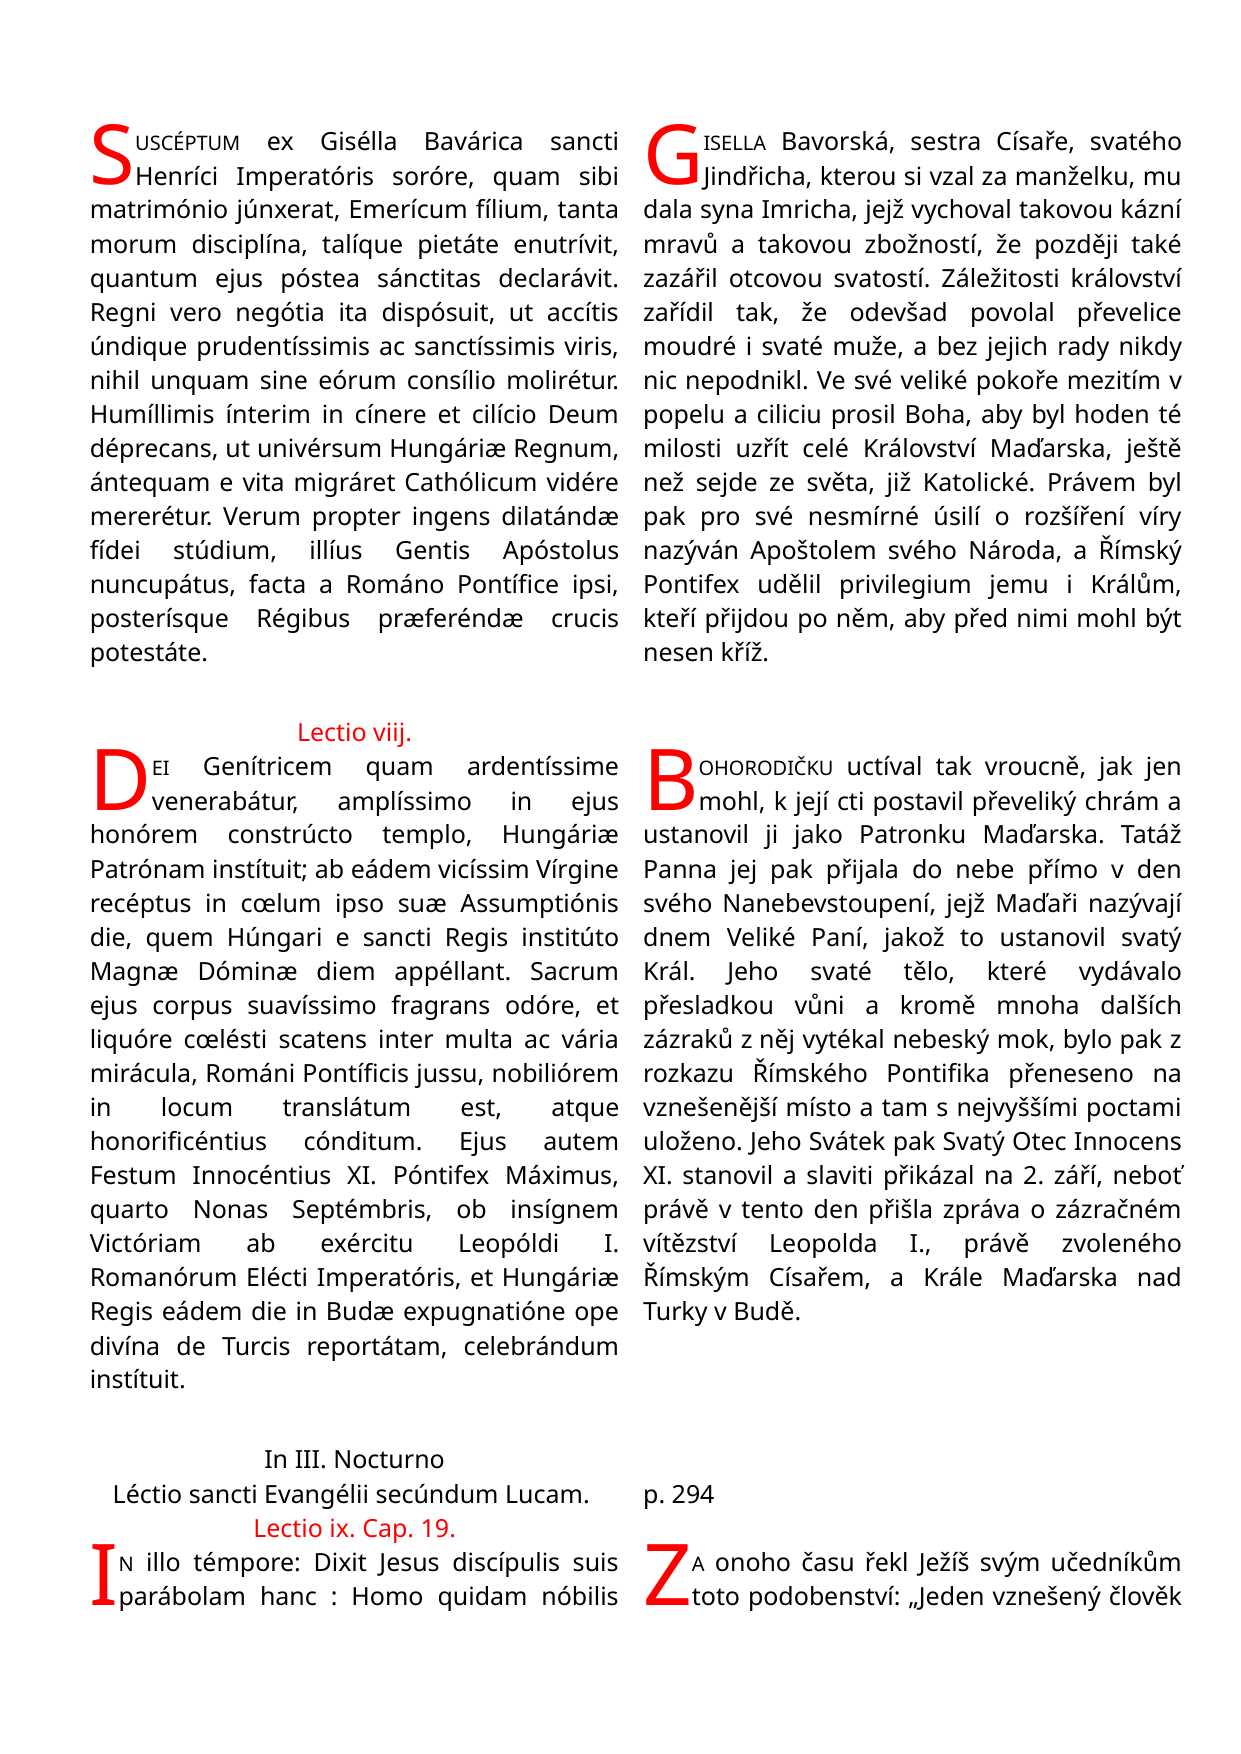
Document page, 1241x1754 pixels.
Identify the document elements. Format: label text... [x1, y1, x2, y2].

table_cell Suscéptum ex Gisélla Bavárica sancti Henríci Imperatóris soróre, quam sibi matrimónio júnxerat, Emerícum fílium, tanta morum disciplína, talíque pietáte enutrívit, quantum ejus póstea sánctitas declarávit. Regni vero negótia ita dispósuit, ut accítis úndique prudentíssimis ac sanctíssimis viris, nihil unquam sine eórum consílio molirétur. Humíllimis ínterim in cínere et cilício Deum déprecans, ut univérsum Hungáriæ Regnum, ántequam e vita migráret Cathólicum vidére mererétur. Verum propter ingens dilatándæ fídei stúdium, illíus Gentis Apóstolus nuncupátus, facta a Románo Pontífice ipsi, posterísque Régibus præferéndæ crucis potestáte. [78, 118, 631, 709]
table_cell Gisella Bavorská, sestra Císaře, svatého Jindřicha, kterou si vzal za manželku, mu dala syna Imricha, jejž vychoval takovou kázní mravů a takovou zbožností, že později také zazářil otcovou svatostí. Záležitosti království zařídil tak, že odevšad povolal převelice moudré i svaté muže, a bez jejich rady nikdy nic nepodnikl. Ve své veliké pokoře mezitím v popelu a ciliciu prosil Boha, aby byl hoden té milosti uzřít celé Království Maďarska, ještě než sejde ze světa, již Katolické. Právem byl pak pro své nesmírné úsilí o rozšíření víry nazýván Apoštolem svého Národa, a Římský Pontifex udělil privilegium jemu i Králům, kteří přijdou po něm, aby před nimi mohl být nesen kříž. [631, 118, 1194, 709]
table_cell Bohorodičku uctíval tak vroucně, jak jen mohl, k její cti postavil převeliký chrám a ustanovil ji jako Patronku Maďarska. Tatáž Panna jej pak přijala do nebe přímo v den svého Nanebevstoupení, jejž Maďaři nazývají dnem Veliké Paní, jakož to ustanovil svatý Král. Jeho svaté tělo, které vydávalo přesladkou vůni a kromě mnoha dalších zázraků z něj vytékal nebeský mok, bylo pak z rozkazu Římského Pontifika přeneseno na vznešenější místo a tam s nejvyššími poctami uloženo. Jeho Svátek pak Svatý Otec Innocens XI. stanovil a slaviti přikázal na 2. září, neboť právě v tento den přišla zpráva o zázračném vítězství Leopolda I., právě zvoleného Římským Císařem, a Krále Maďarska nad Turky v Budě. [631, 709, 1194, 1436]
table_cell In III. Nocturno Léctio sancti Evangélii secúndum Lucam. Lectio ix. Cap. 19. In illo témpore: Dixit Jesus discípulis suis parábolam hanc : Homo quidam nóbilis ábiit in regiónem longínquam accípere sibi regnum et revérti. Et réliqua. Homilía S. Ambrósii Epíscopi. Lib. 8. in Luc. Bonus ordo, ut vocatúrus Gentes et Judæos jussúrus intérfici, qui noluérunt regnáre supra se Christum, hanc praemítteret comparatiónem, ne dicerétur: Nihil déderat pópulo Judæórum, unde póterat mélior fíeri, ut quid ab eo, qui nihil recépit, exígitur? non mediócris ista est mna, quam supra múlier Evangélica: quia non ínvenit, lucérnam accéndit, lúmine quærit admóto, gratulátur invéntam. [78, 1436, 631, 1618]
table_cell p. 294 Za onoho času řekl Ježíš svým učedníkům toto podobenství: „Jeden vznešený člověk odešel do dalekých krajů, aby tam převzal vládu a pak se vrátil.“ A ostatní. Je zcela v pořádku, že před povoláním pohanských Národů a příkazem k zabití Židů, neboť nechtěli, aby nad nimi vládl Kristus, Pán uvádí toto srovnání, aby se neřeklo: „Nic nedal židovskému lidu, jak by se tedy mohl polepšit? To je jako požadovat něco od toho, kdo nic nedostal.“ A tato hřivna, kterou dostal židovský národ, není jen tak ledajaká. Je to právě ta, kterou o něco výše žena z Evangelia „neboť ji nemohla najít, zažehla lampu, ve světle ji pak našla a všichni se s ní pak radovali.“ [631, 1436, 1194, 1618]
table_cell Lectio viij. Dei Genítricem quam ardentíssime venerabátur, amplíssimo in ejus honórem constrúcto templo, Hungáriæ Patrónam instítuit; ab eádem vicíssim Vírgine recéptus in cœlum ipso suæ Assumptiónis die, quem Húngari e sancti Regis institúto Magnæ Dóminæ diem appéllant. Sacrum ejus corpus suavíssimo fragrans odóre, et liquóre cœlésti scatens inter multa ac vária mirácula, Románi Pontíficis jussu, nobiliórem in locum translátum est, atque honorificéntius cónditum. Ejus autem Festum Innocéntius XI. Póntifex Máximus, quarto Nonas Septémbris, ob insígnem Victóriam ab exércitu Leopóldi I. Romanórum Elécti Imperatóris, et Hungáriæ Regis eádem die in Budæ expugnatióne ope divína de Turcis reportátam, celebrándum instítuit. [78, 709, 631, 1436]
